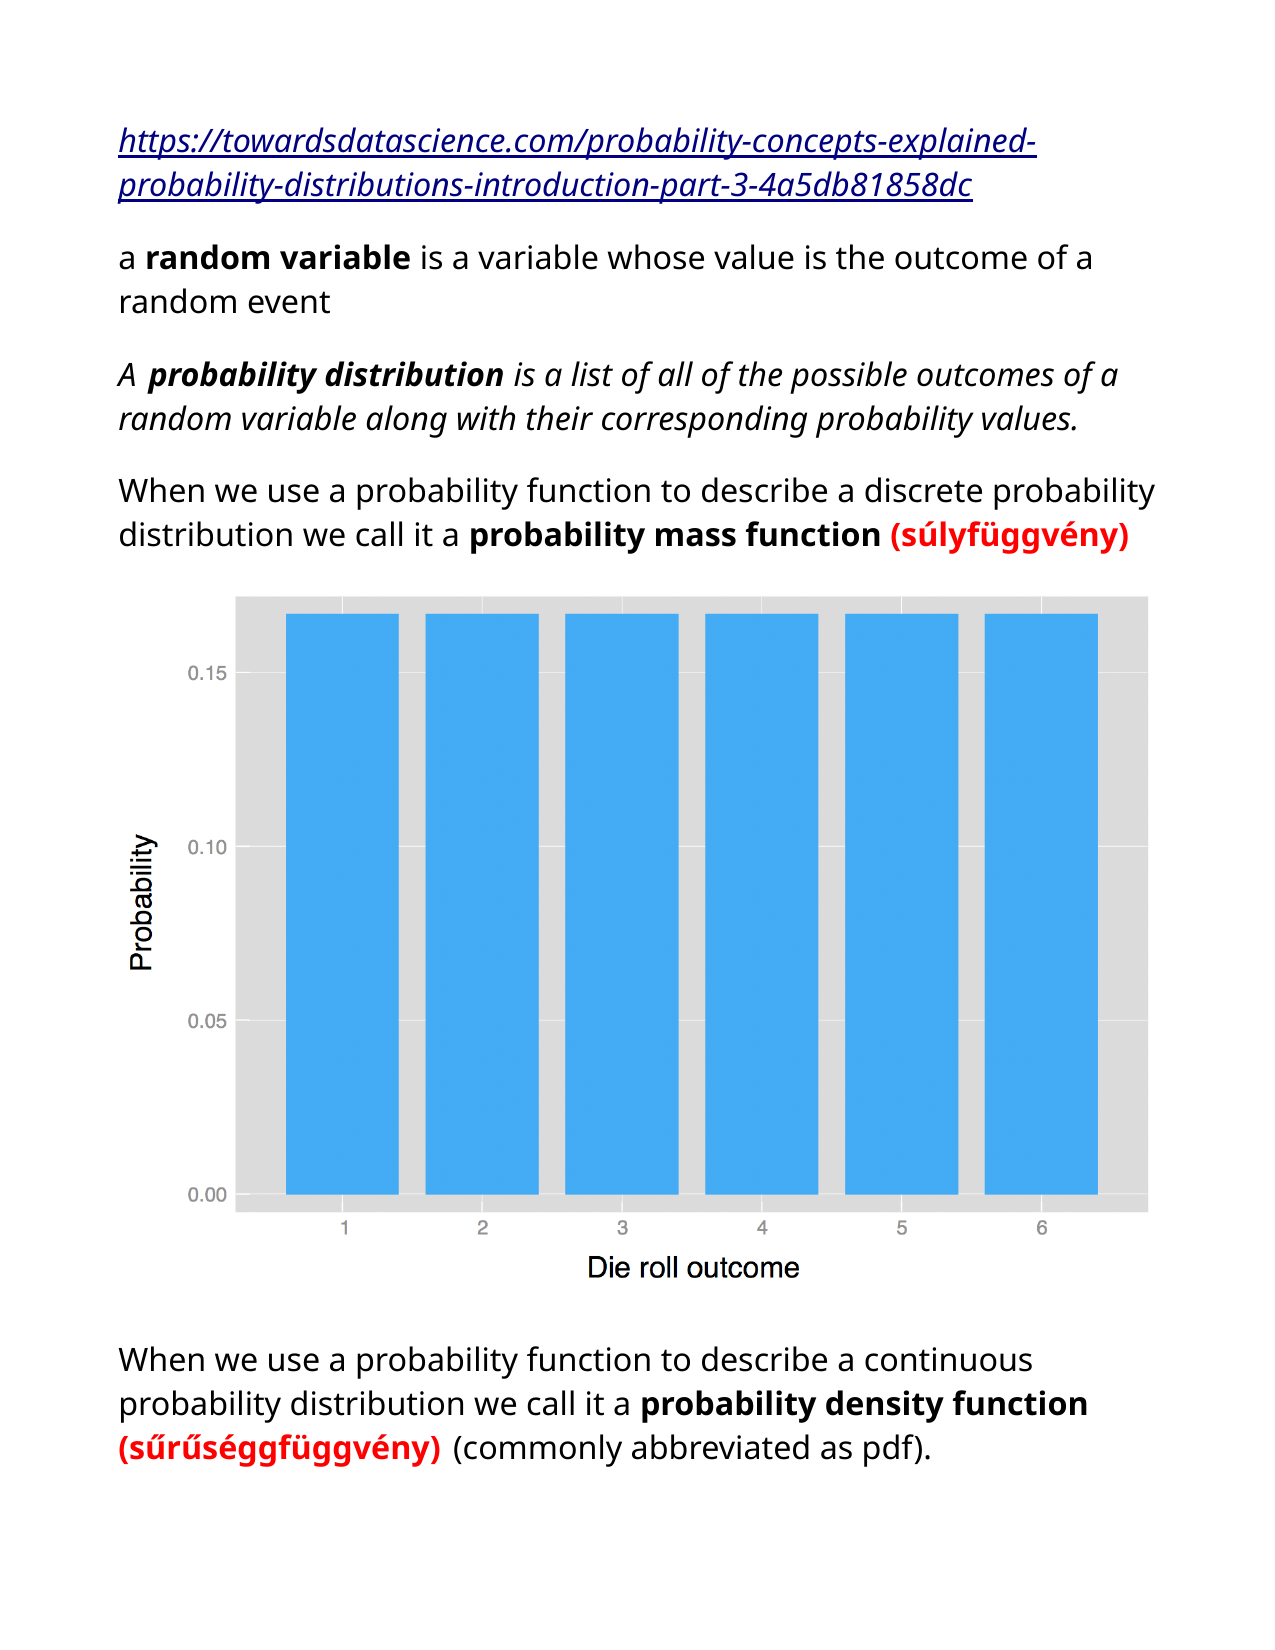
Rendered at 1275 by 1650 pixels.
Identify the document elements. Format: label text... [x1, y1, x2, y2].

text When we use a probability function to describe a continuous probability distribution we call it a probability density function (sűrűséggfüggvény) (commonly abbreviated as pdf). [118, 1337, 1157, 1469]
text https://towardsdatascience.com/probability-concepts-explained-probability-distributions-introduction-part-3-4a5db81858dc [118, 118, 1157, 206]
text a random variable is a variable whose value is the outcome of a random event [118, 235, 1157, 323]
text When we use a probability function to describe a discrete probability distribution we call it a probability mass function (súlyfüggvény) [118, 468, 1157, 556]
text A probability distribution is a list of all of the possible outcomes of a random variable along with their corresponding probability values. [118, 351, 1157, 439]
